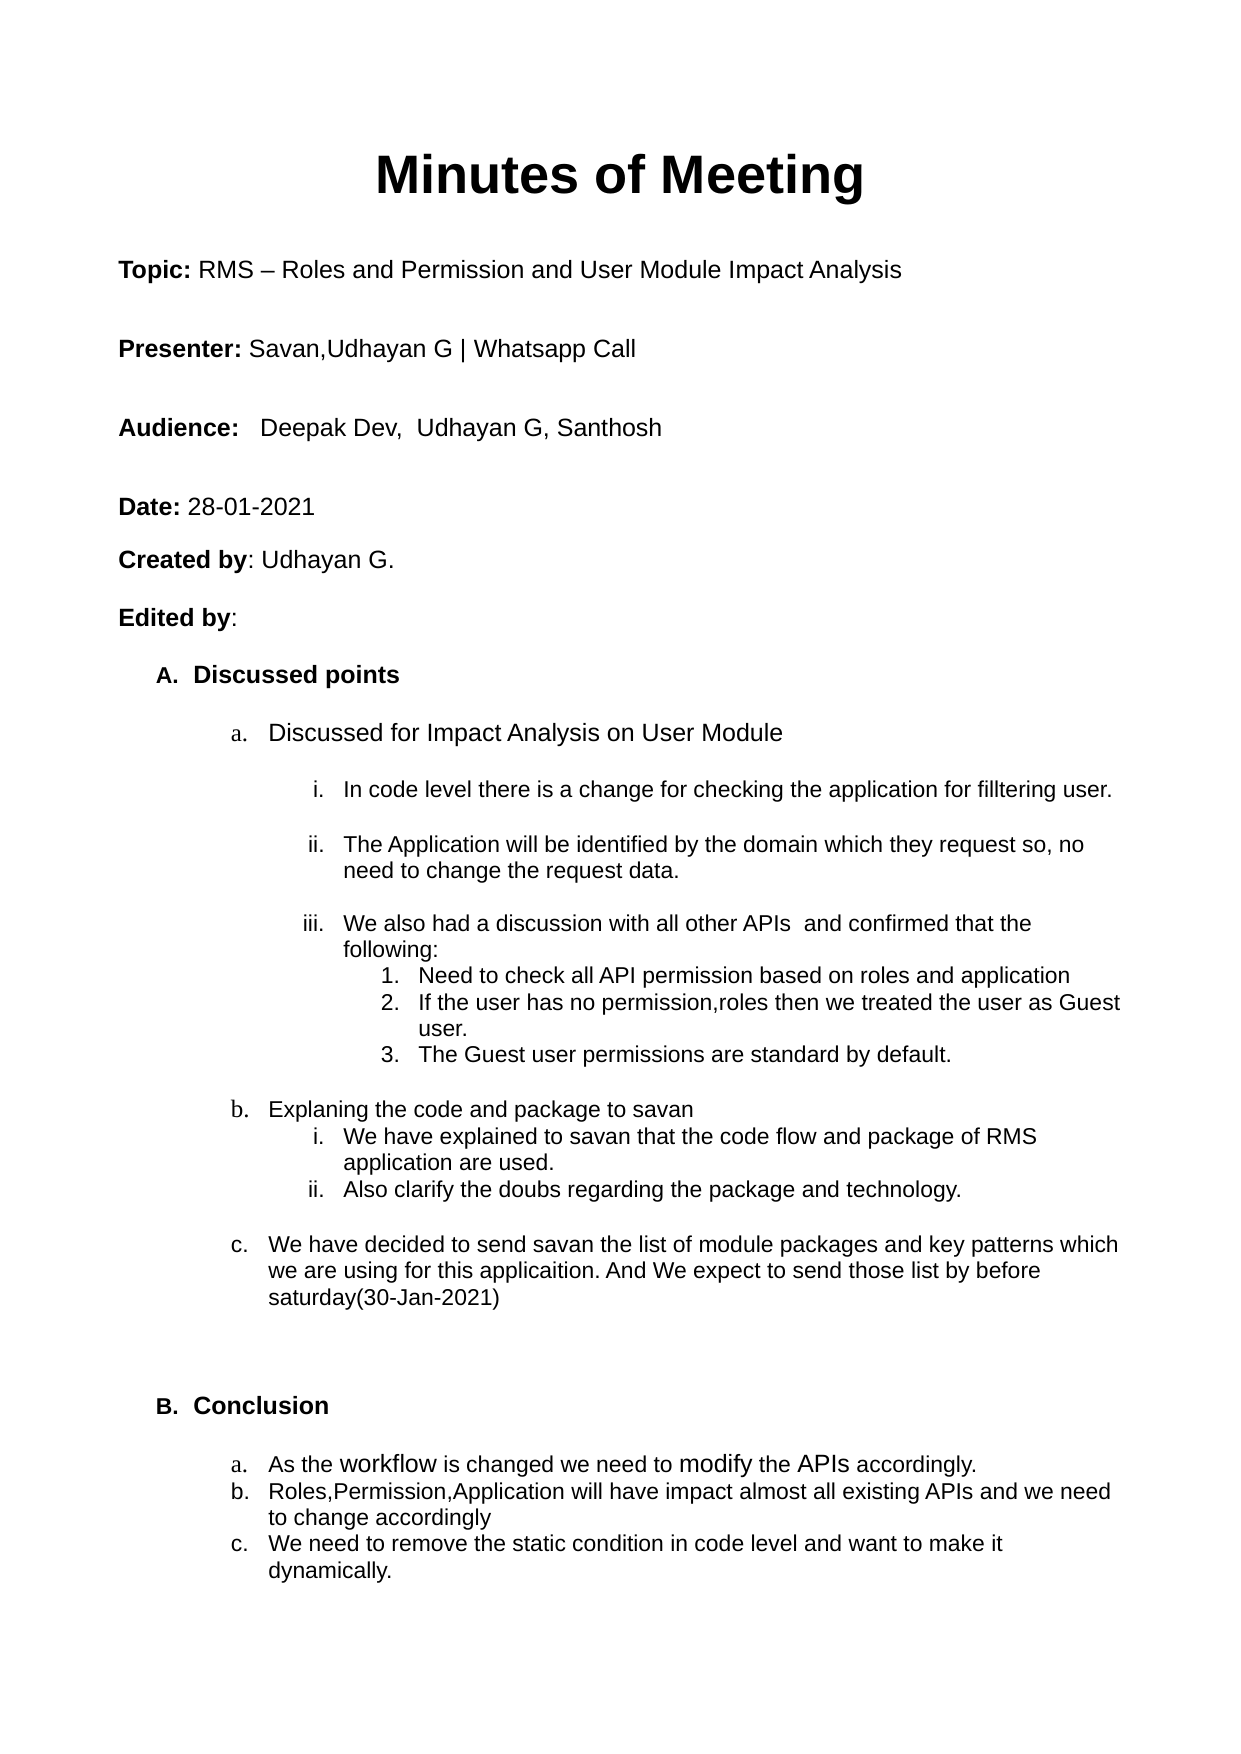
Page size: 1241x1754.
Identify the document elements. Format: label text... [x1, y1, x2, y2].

list Need to check all API permission based on roles and application [381, 962, 1122, 989]
text Edited by: [118, 603, 1122, 660]
list Discussed points [156, 660, 1122, 718]
list Conclusion [156, 1391, 1122, 1449]
text Audience: Deepak Dev, Udhayan G, Santhosh [118, 413, 1122, 442]
text Presenter: Savan,Udhayan G | Whatsapp Call [118, 334, 1122, 363]
list We have explained to savan that the code flow and package of RMS application are used. [324, 1123, 1122, 1176]
text Topic: RMS – Roles and Permission and User Module Impact Analysis [118, 255, 1122, 284]
list Roles,Permission,Application will have impact almost all existing APIs and we need to change accordingly [231, 1478, 1122, 1530]
text Date: 28-01-2021 [118, 492, 1122, 520]
list Explaning the code and package to savan [231, 1094, 1122, 1123]
list Discussed for Impact Analysis on User Module [231, 718, 1122, 747]
list In code level there is a change for checking the application for filltering user. [324, 776, 1122, 802]
list Also clarify the doubs regarding the package and technology. [324, 1176, 1122, 1202]
list The Application will be identified by the domain which they request so, no need to change the request data. [324, 831, 1122, 883]
list We need to remove the static condition in code level and want to make it dynamically. [231, 1530, 1122, 1583]
list We have decided to send savan the list of module packages and key patterns which we are using for this applicaition. And We expect to send those list by before saturday(30-Jan-2021) [231, 1231, 1122, 1310]
text Minutes of Meeting [118, 143, 1122, 205]
list The Guest user permissions are standard by default. [381, 1041, 1122, 1068]
list As the workflow is changed we need to modify the APIs accordingly. [231, 1449, 1122, 1478]
text Created by: Udhayan G. [118, 545, 1122, 574]
list If the user has no permission,roles then we treated the user as Guest user. [381, 989, 1122, 1041]
list We also had a discussion with all other APIs and confirmed that the following: [324, 910, 1122, 962]
